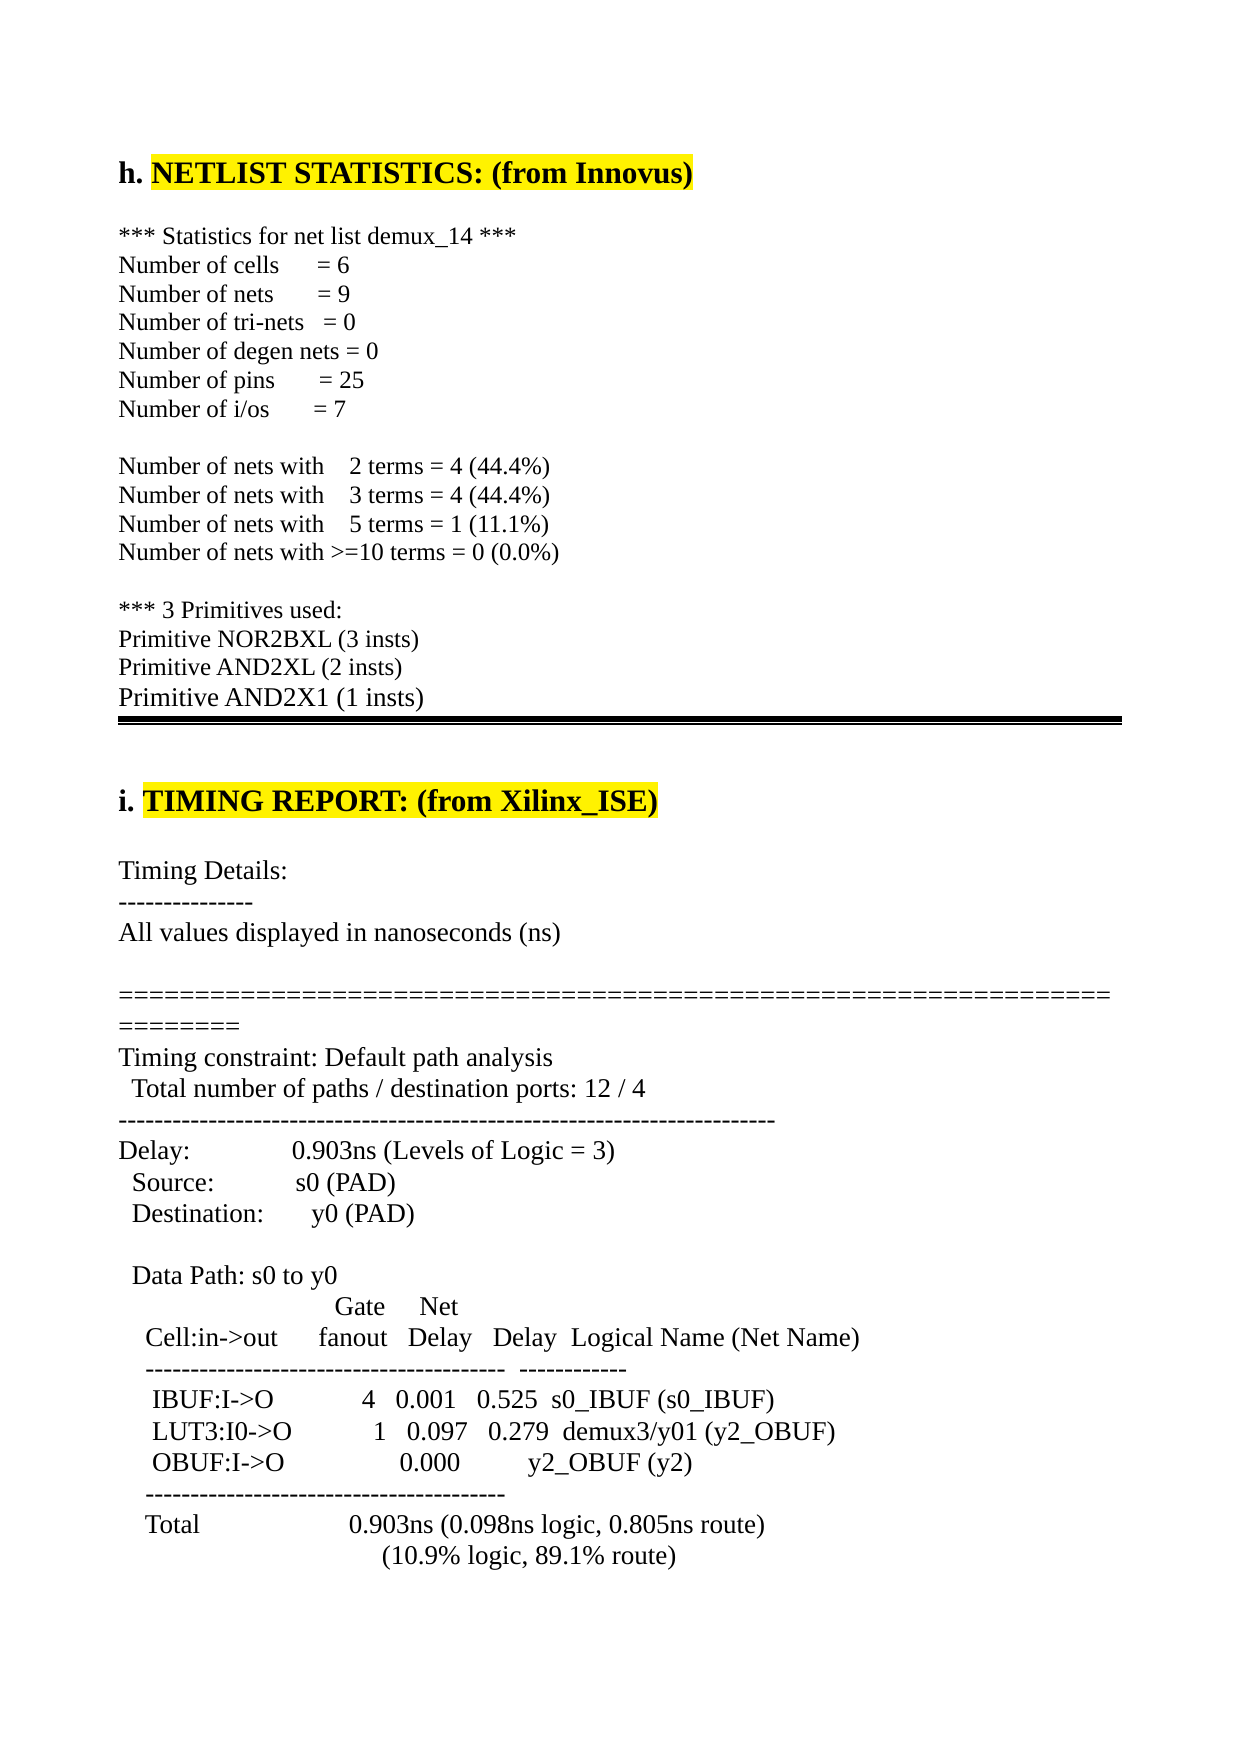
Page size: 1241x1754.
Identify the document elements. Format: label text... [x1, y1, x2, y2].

text Timing constraint: Default path analysis [118, 1041, 1122, 1072]
text Primitive NOR2BXL (3 insts) [118, 624, 1122, 652]
text IBUF:I->O 4 0.001 0.525 s0_IBUF (s0_IBUF) [118, 1384, 1122, 1415]
text Primitive AND2X1 (1 insts) [118, 681, 1122, 716]
text Number of cells = 6 [118, 250, 1122, 279]
text LUT3:I0->O 1 0.097 0.279 demux3/y01 (y2_OBUF) [118, 1415, 1122, 1446]
text Cell:in->out fanout Delay Delay Logical Name (Net Name) [118, 1321, 1122, 1352]
text Number of nets with 3 terms = 4 (44.4%) [118, 480, 1122, 509]
text ------------------------------------------------------------------------- [118, 1103, 1122, 1134]
text Timing Details: [118, 854, 1122, 885]
text Source: s0 (PAD) [118, 1166, 1122, 1197]
text Number of nets with >=10 terms = 0 (0.0%) [118, 537, 1122, 566]
text i. TIMING REPORT: (from Xilinx_ISE) [118, 782, 1122, 818]
text (10.9% logic, 89.1% route) [118, 1539, 1122, 1571]
text All values displayed in nanoseconds (ns) [118, 916, 1122, 948]
text --------------- [118, 885, 1122, 916]
text ========================================================================= [118, 979, 1122, 1041]
text *** Statistics for net list demux_14 *** [118, 221, 1122, 250]
text Number of i/os = 7 [118, 394, 1122, 422]
text ---------------------------------------- ------------ [118, 1352, 1122, 1384]
text Total 0.903ns (0.098ns logic, 0.805ns route) [118, 1508, 1122, 1539]
text Total number of paths / destination ports: 12 / 4 [118, 1072, 1122, 1103]
text Destination: y0 (PAD) [118, 1197, 1122, 1228]
text Number of degen nets = 0 [118, 336, 1122, 365]
text *** 3 Primitives used: [118, 595, 1122, 624]
text Gate Net [118, 1290, 1122, 1321]
text Number of nets with 5 terms = 1 (11.1%) [118, 509, 1122, 537]
text h. NETLIST STATISTICS: (from Innovus) [118, 154, 1122, 190]
text Primitive AND2XL (2 insts) [118, 652, 1122, 681]
text OBUF:I->O 0.000 y2_OBUF (y2) [118, 1446, 1122, 1477]
text Delay: 0.903ns (Levels of Logic = 3) [118, 1134, 1122, 1166]
text ---------------------------------------- [118, 1477, 1122, 1508]
text Number of nets = 9 [118, 279, 1122, 307]
text Number of tri-nets = 0 [118, 307, 1122, 336]
text Data Path: s0 to y0 [118, 1259, 1122, 1290]
text Number of pins = 25 [118, 365, 1122, 394]
text Number of nets with 2 terms = 4 (44.4%) [118, 451, 1122, 480]
